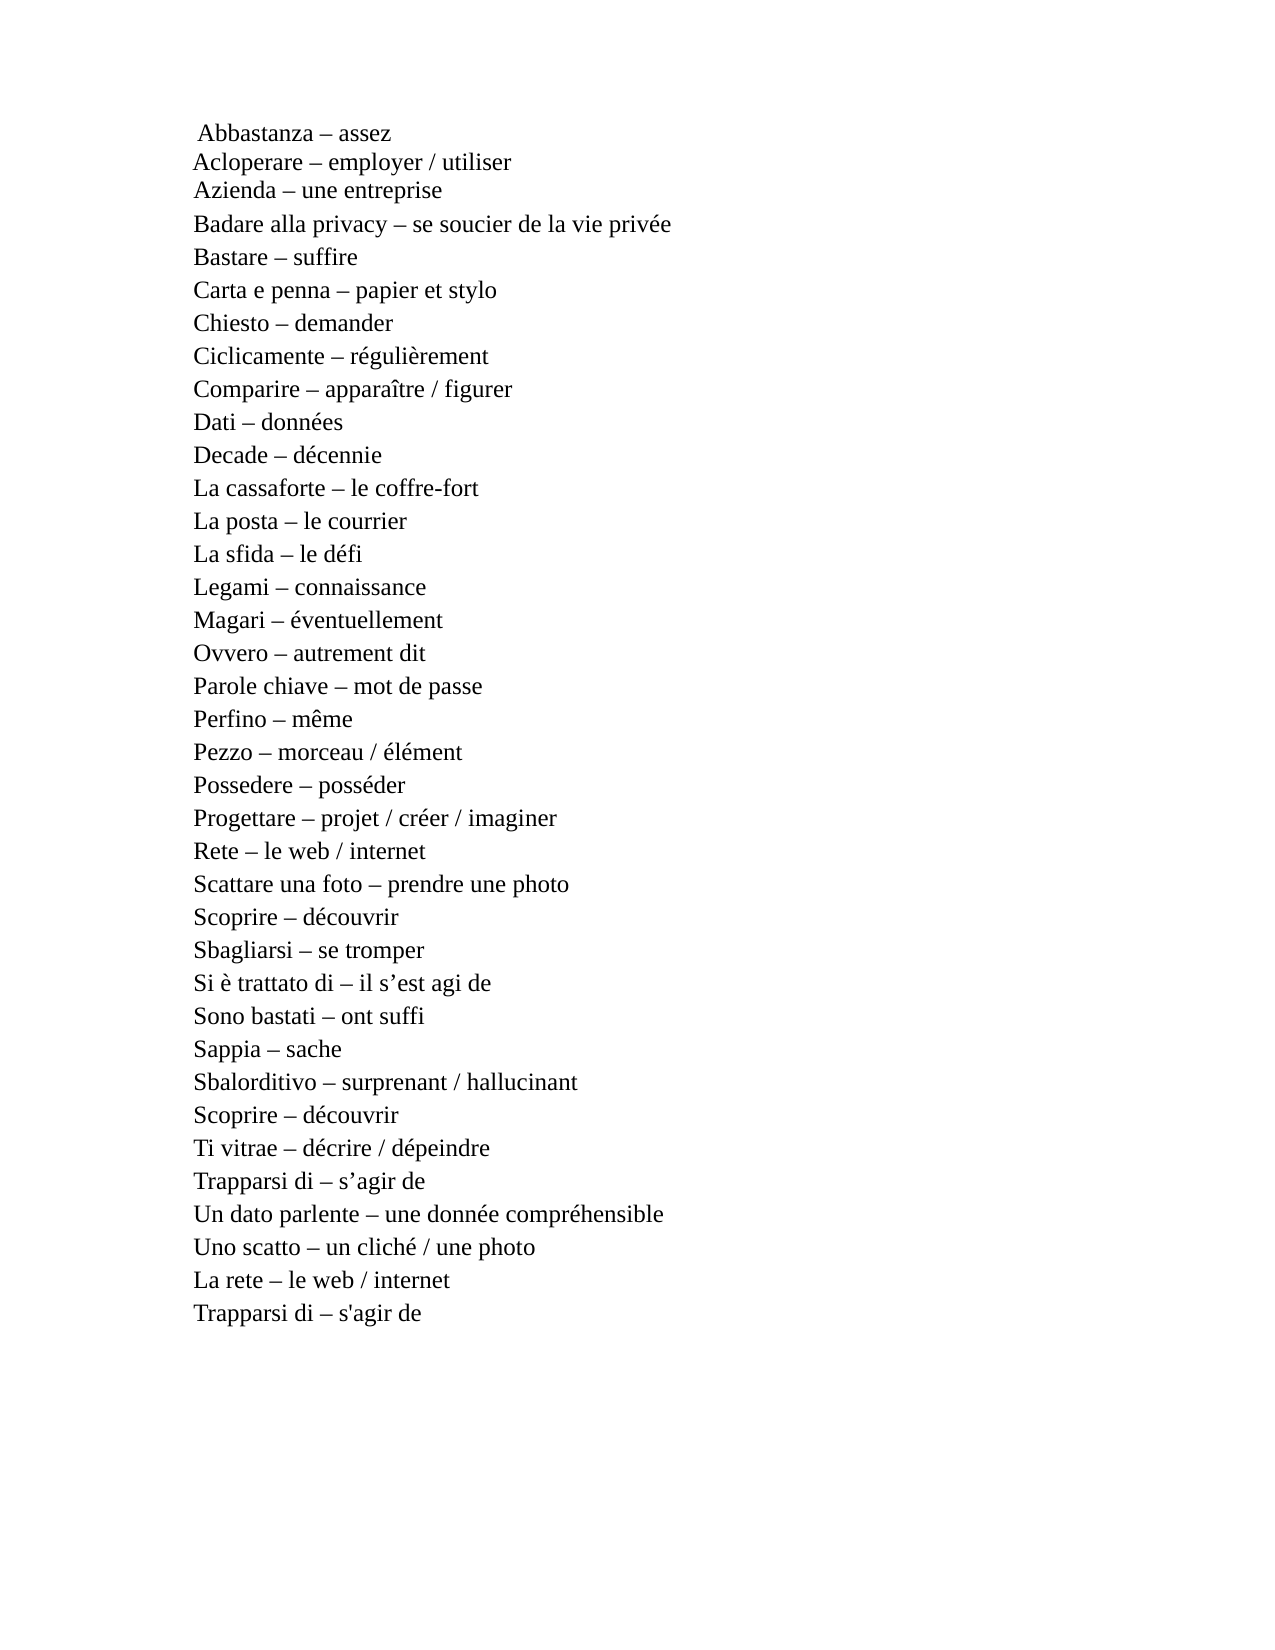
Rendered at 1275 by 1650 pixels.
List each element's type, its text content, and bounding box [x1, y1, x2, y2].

list Sbagliarsi – se tromper [164, 935, 1157, 964]
list Trapparsi di – s’agir de [164, 1166, 1157, 1195]
list Si è trattato di – il s’est agi de [164, 968, 1157, 997]
list Trapparsi di – s'agir de [164, 1298, 1157, 1327]
list Perfino – même [164, 704, 1157, 733]
list Sono bastati – ont suffi [164, 1001, 1157, 1030]
list Decade – décennie [164, 440, 1157, 468]
list Scoprire – découvrir [164, 1100, 1157, 1129]
list Possedere – posséder [164, 770, 1157, 799]
list Scattare una foto – prendre une photo [164, 869, 1157, 898]
list Progettare – projet / créer / imaginer [164, 803, 1157, 832]
list La posta – le courrier [164, 506, 1157, 534]
list Dati – données [164, 407, 1157, 436]
list Badare alla privacy – se soucier de la vie privée [164, 209, 1157, 237]
list Parole chiave – mot de passe [164, 671, 1157, 700]
list Pezzo – morceau / élément [164, 737, 1157, 766]
list Azienda – une entreprise [164, 176, 1157, 204]
list Carta e penna – papier et stylo [164, 275, 1157, 303]
text Abbastanza – assez [118, 118, 1157, 147]
list Legami – connaissance [164, 572, 1157, 601]
text Acloperare – employer / utiliser [118, 147, 1157, 176]
list Sappia – sache [164, 1034, 1157, 1063]
list Un dato parlente – une donnée compréhensible [164, 1199, 1157, 1228]
list Sbalorditivo – surprenant / hallucinant [164, 1067, 1157, 1096]
list Bastare – suffire [164, 242, 1157, 270]
list Magari – éventuellement [164, 605, 1157, 634]
list La sfida – le défi [164, 539, 1157, 568]
list Rete – le web / internet [164, 836, 1157, 865]
list Uno scatto – un cliché / une photo [164, 1232, 1157, 1261]
list Chiesto – demander [164, 308, 1157, 336]
list Scoprire – découvrir [164, 902, 1157, 931]
list Ciclicamente – régulièrement [164, 341, 1157, 369]
list La rete – le web / internet [164, 1265, 1157, 1294]
list La cassaforte – le coffre-fort [164, 473, 1157, 502]
list Ti vitrae – décrire / dépeindre [164, 1133, 1157, 1162]
list Comparire – apparaître / figurer [164, 374, 1157, 402]
list Ovvero – autrement dit [164, 638, 1157, 667]
